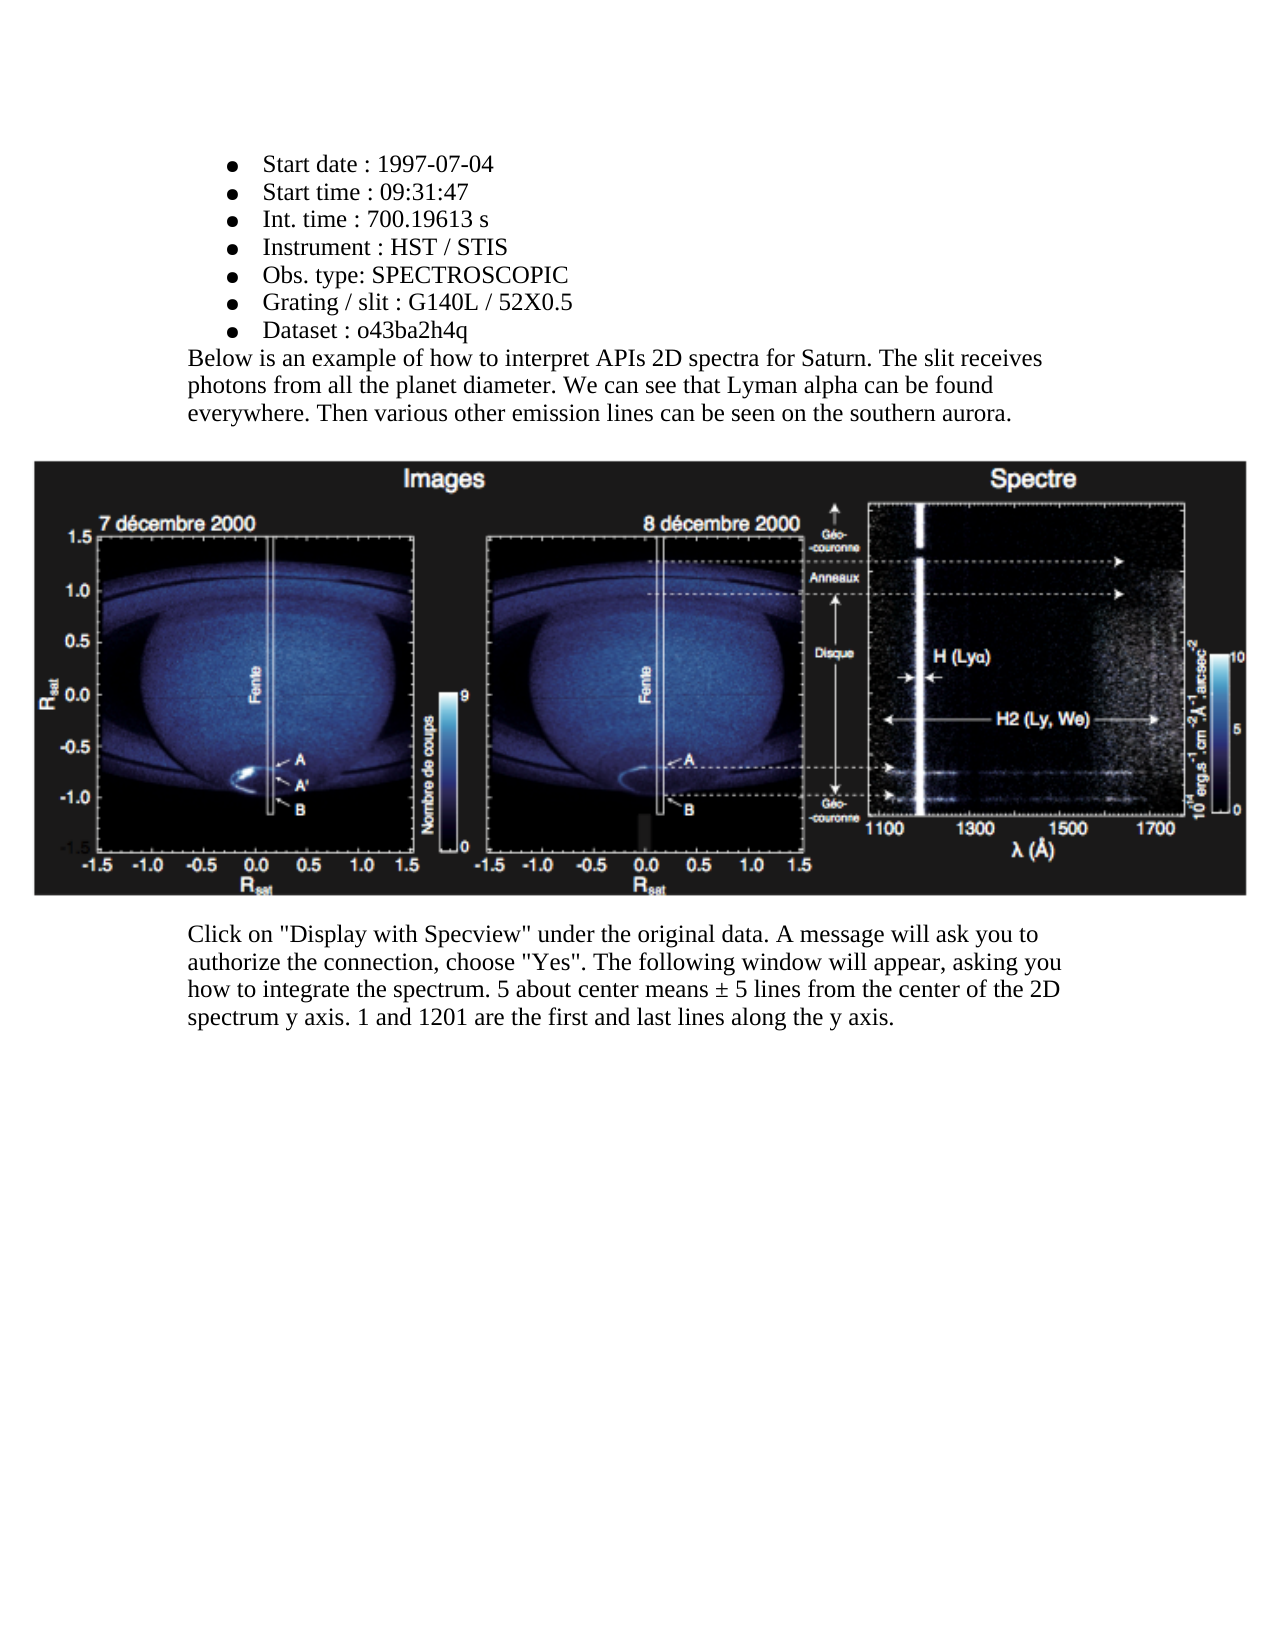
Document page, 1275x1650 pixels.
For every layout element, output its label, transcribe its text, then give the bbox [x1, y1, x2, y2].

list Grating / slit : G140L / 52X0.5 [225, 288, 1087, 316]
list Start time : 09:31:47 [225, 178, 1087, 205]
list Int. time : 700.19613 s [225, 205, 1087, 233]
text Below is an example of how to interpret APIs 2D spectra for Saturn. The slit receives photons from all the planet diameter. We can see that Lyman alpha can be found everywhere. Then various other emission lines can be seen on the southern aurora. [187, 344, 1087, 427]
picture [0, 439, 1275, 920]
list Dataset : o43ba2h4q [225, 316, 1087, 344]
list Obs. type: SPECTROSCOPIC [225, 261, 1087, 288]
text Click on "Display with Specview" under the original data. A message will ask you to authorize the connection, choose "Yes". The following window will appear, asking you how to integrate the spectrum. 5 about center means ± 5 lines from the center of the 2D spectrum y axis. 1 and 1201 are the first and last lines along the y axis. [187, 920, 1087, 1031]
list Instrument : HST / STIS [225, 233, 1087, 261]
list Start date : 1997-07-04 [225, 150, 1087, 178]
